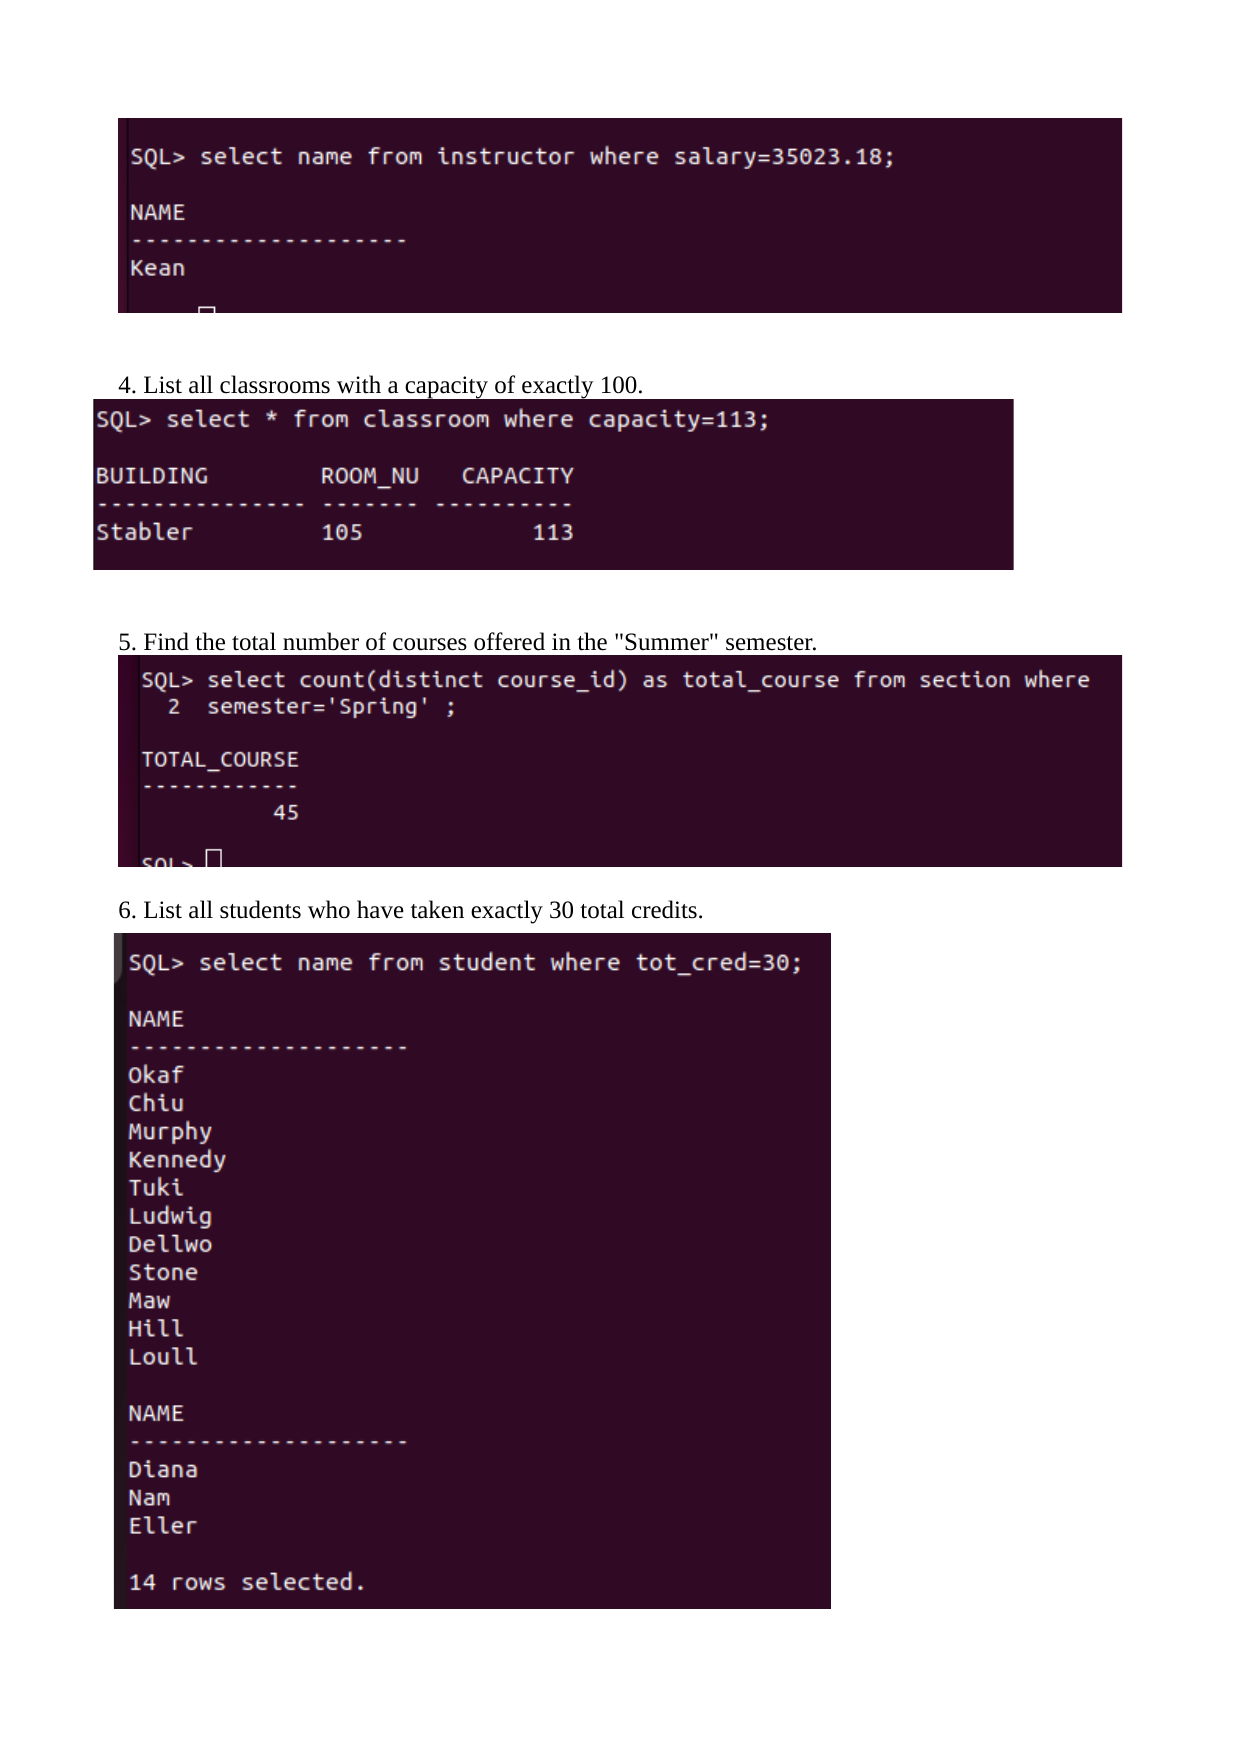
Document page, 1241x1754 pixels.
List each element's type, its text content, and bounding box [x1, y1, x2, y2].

picture [93, 399, 1014, 570]
picture [113, 933, 831, 1609]
picture [118, 655, 1123, 867]
text 6. List all students who have taken exactly 30 total credits. [118, 895, 1122, 924]
text 4. List all classrooms with a capacity of exactly 100. [118, 371, 1122, 399]
text 5. Find the total number of courses offered in the "Summer" semester. [118, 627, 1122, 655]
picture [118, 118, 1123, 313]
